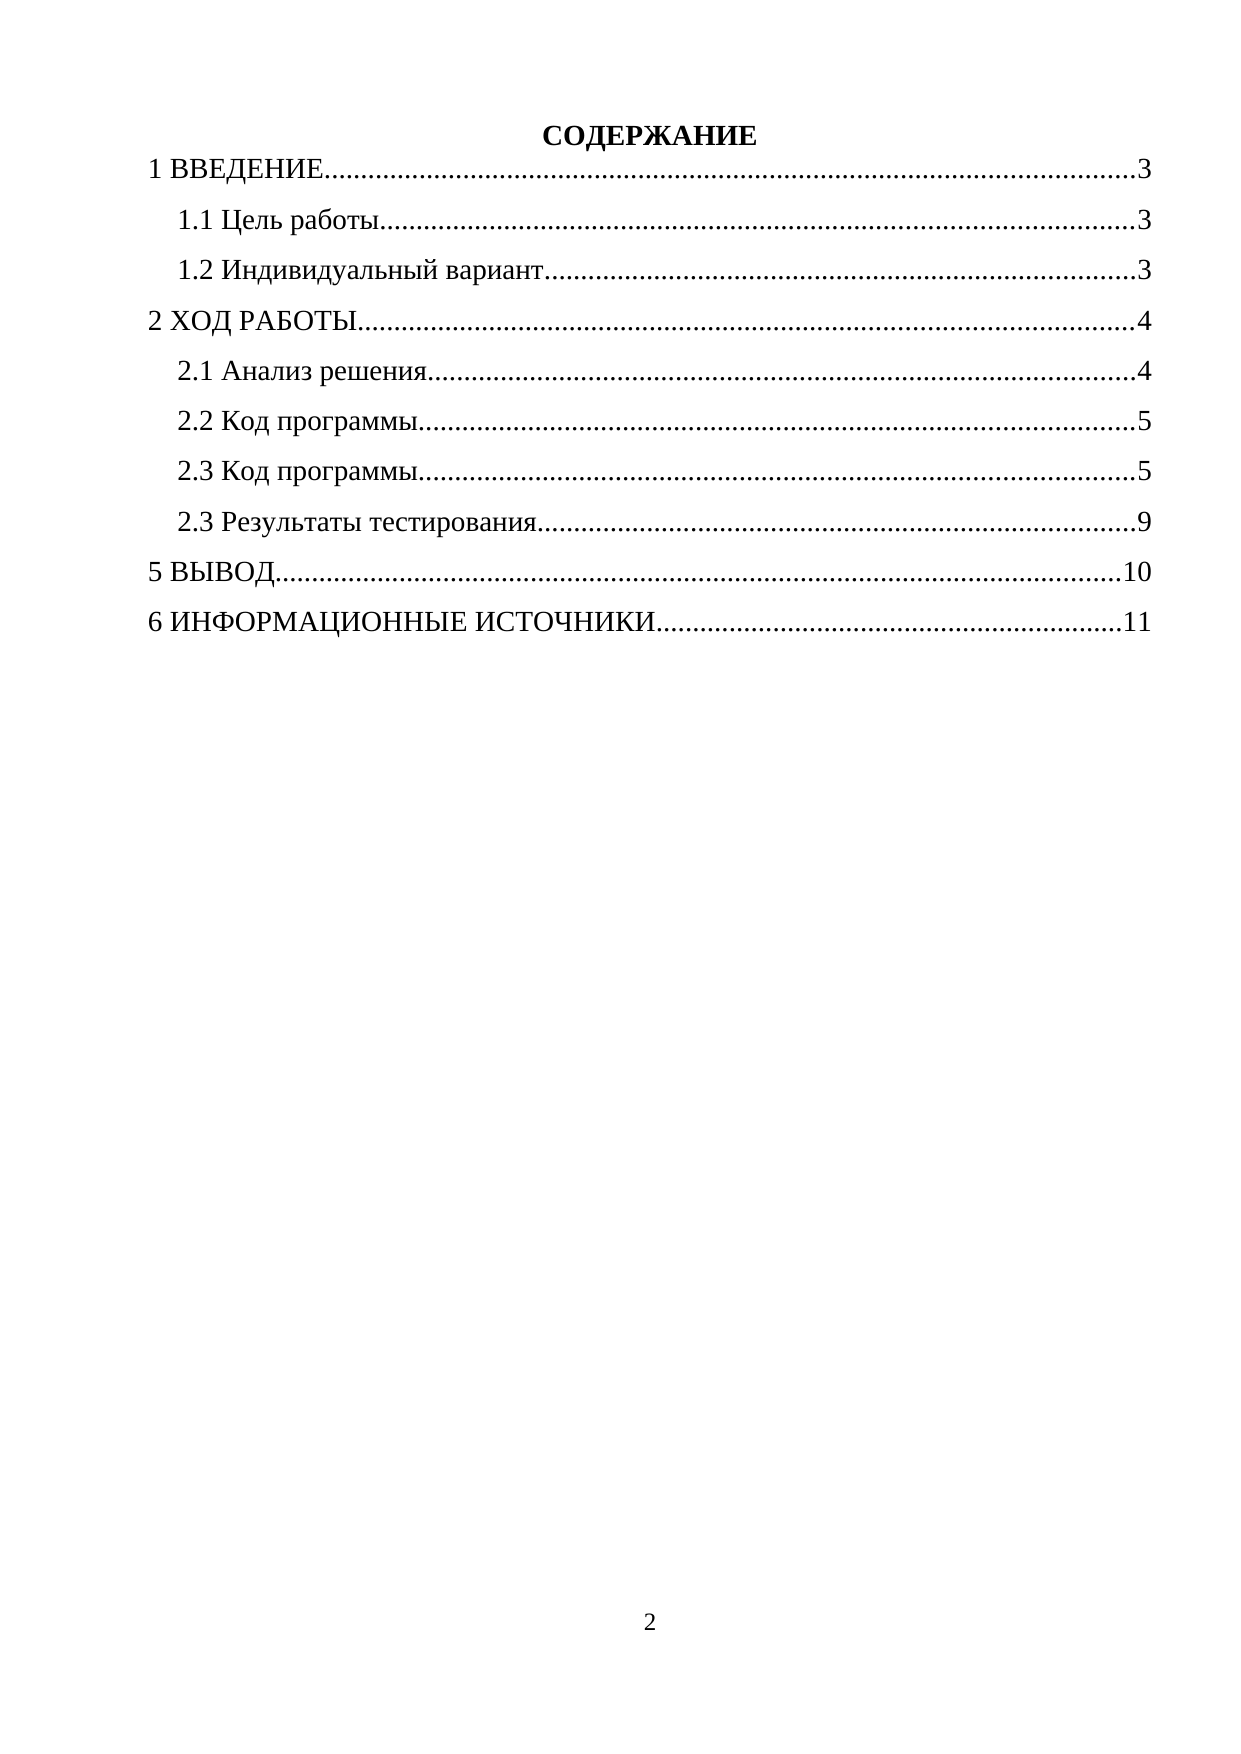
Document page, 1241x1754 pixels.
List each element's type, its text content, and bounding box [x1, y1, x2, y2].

text 5 ВЫВОД 10 [148, 554, 1152, 588]
text 1.1 Цель работы 3 [177, 202, 1152, 236]
text 2.3 Результаты тестирования 9 [177, 504, 1152, 537]
text 2 ХОД РАБОТЫ 4 [148, 303, 1152, 336]
text 2.1 Анализ решения 4 [177, 353, 1152, 386]
text СОДЕРЖАНИЕ [148, 118, 1152, 152]
text 1 ВВЕДЕНИЕ 3 [148, 152, 1152, 185]
text 2.2 Код программы 5 [177, 403, 1152, 437]
text 6 ИНФОРМАЦИОННЫЕ ИСТОЧНИКИ 11 [148, 604, 1152, 638]
text 1.2 Индивидуальный вариант 3 [177, 252, 1152, 286]
text 2.3 Код программы 5 [177, 453, 1152, 487]
